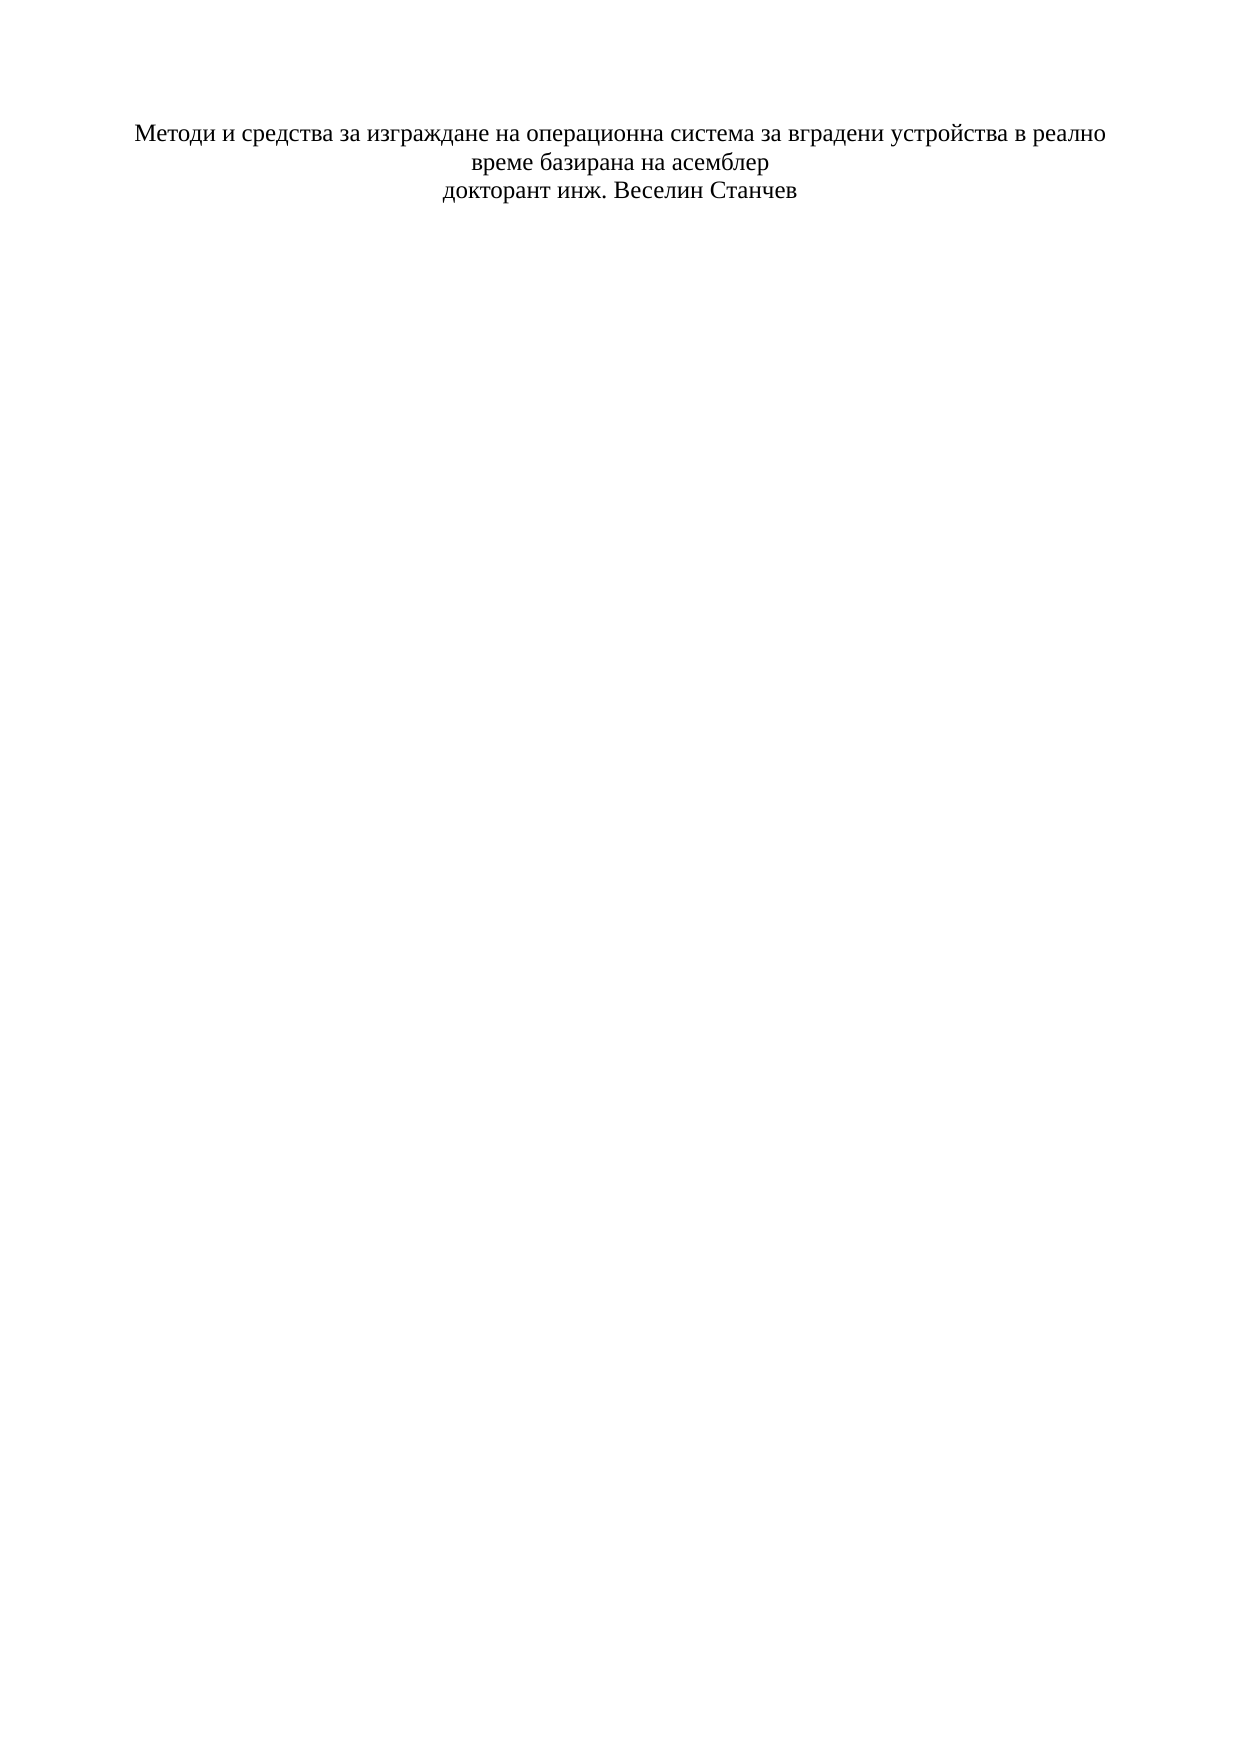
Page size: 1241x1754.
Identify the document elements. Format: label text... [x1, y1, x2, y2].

text Методи и средства за изграждане на операционна система за вградени устройства в реално време базирана на асемблер [118, 118, 1122, 176]
text докторант инж. Веселин Станчев [118, 176, 1122, 204]
